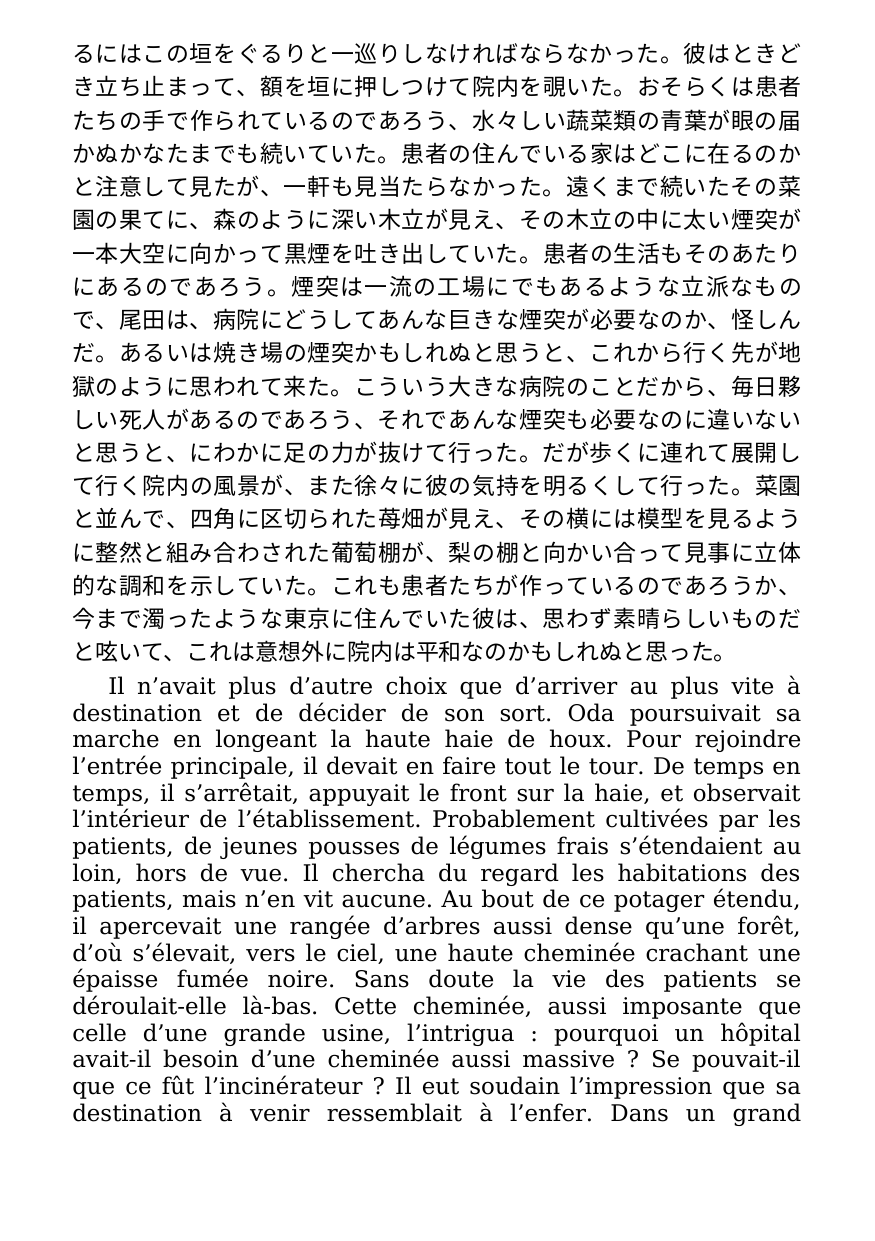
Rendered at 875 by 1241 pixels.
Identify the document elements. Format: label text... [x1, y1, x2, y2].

text るにはこの垣をぐるりと一巡りしなければならなかった。彼はときどき立ち止まって、額を垣に押しつけて院内を覗いた。おそらくは患者たちの手で作られているのであろう、水々しい蔬菜類の青葉が眼の届かぬかなたまでも続いていた。患者の住んでいる家はどこに在るのかと注意して見たが、一軒も見当たらなかった。遠くまで続いたその菜園の果てに、森のように深い木立が見え、その木立の中に太い煙突が一本大空に向かって黒煙を吐き出していた。患者の生活もそのあたりにあるのであろう。煙突は一流の工場にでもあるような立派なもので、尾田は、病院にどうしてあんな巨きな煙突が必要なのか、怪しんだ。あるいは焼き場の煙突かもしれぬと思うと、これから行く先が地獄のように思われて来た。こういう大きな病院のことだから、毎日夥しい死人があるのであろう、それであんな煙突も必要なのに違いないと思うと、にわかに足の力が抜けて行った。だが歩くに連れて展開して行く院内の風景が、また徐々に彼の気持を明るくして行った。菜園と並んで、四角に区切られた苺畑が見え、その横には模型を見るように整然と組み合わされた葡萄棚が、梨の棚と向かい合って見事に立体的な調和を示していた。これも患者たちが作っているのであろうか、今まで濁ったような東京に住んでいた彼は、思わず素晴らしいものだと呟いて、これは意想外に院内は平和なのかもしれぬと思った。 [72, 36, 802, 667]
text Il n’avait plus d’autre choix que d’arriver au plus vite à destination et de décider de son sort. Oda poursuivait sa marche en longeant la haute haie de houx. Pour rejoindre l’entrée principale, il devait en faire tout le tour. De temps en temps, il s’arrêtait, appuyait le front sur la haie, et observait l’intérieur de l’établissement. Probablement cultivées par les patients, de jeunes pousses de légumes frais s’étendaient au loin, hors de vue. Il chercha du regard les habitations des patients, mais n’en vit aucune. Au bout de ce potager étendu, il apercevait une rangée d’arbres aussi dense qu’une forêt, d’où s’élevait, vers le ciel, une haute cheminée crachant une épaisse fumée noire. Sans doute la vie des patients se déroulait-elle là-bas. Cette cheminée, aussi imposante que celle d’une grande usine, l’intrigua : pourquoi un hôpital avait-il besoin d’une cheminée aussi massive ? Se pouvait-il que ce fût l’incinérateur ? Il eut soudain l’impression que sa destination à venir ressemblait à l’enfer. Dans un grand [72, 673, 802, 1127]
